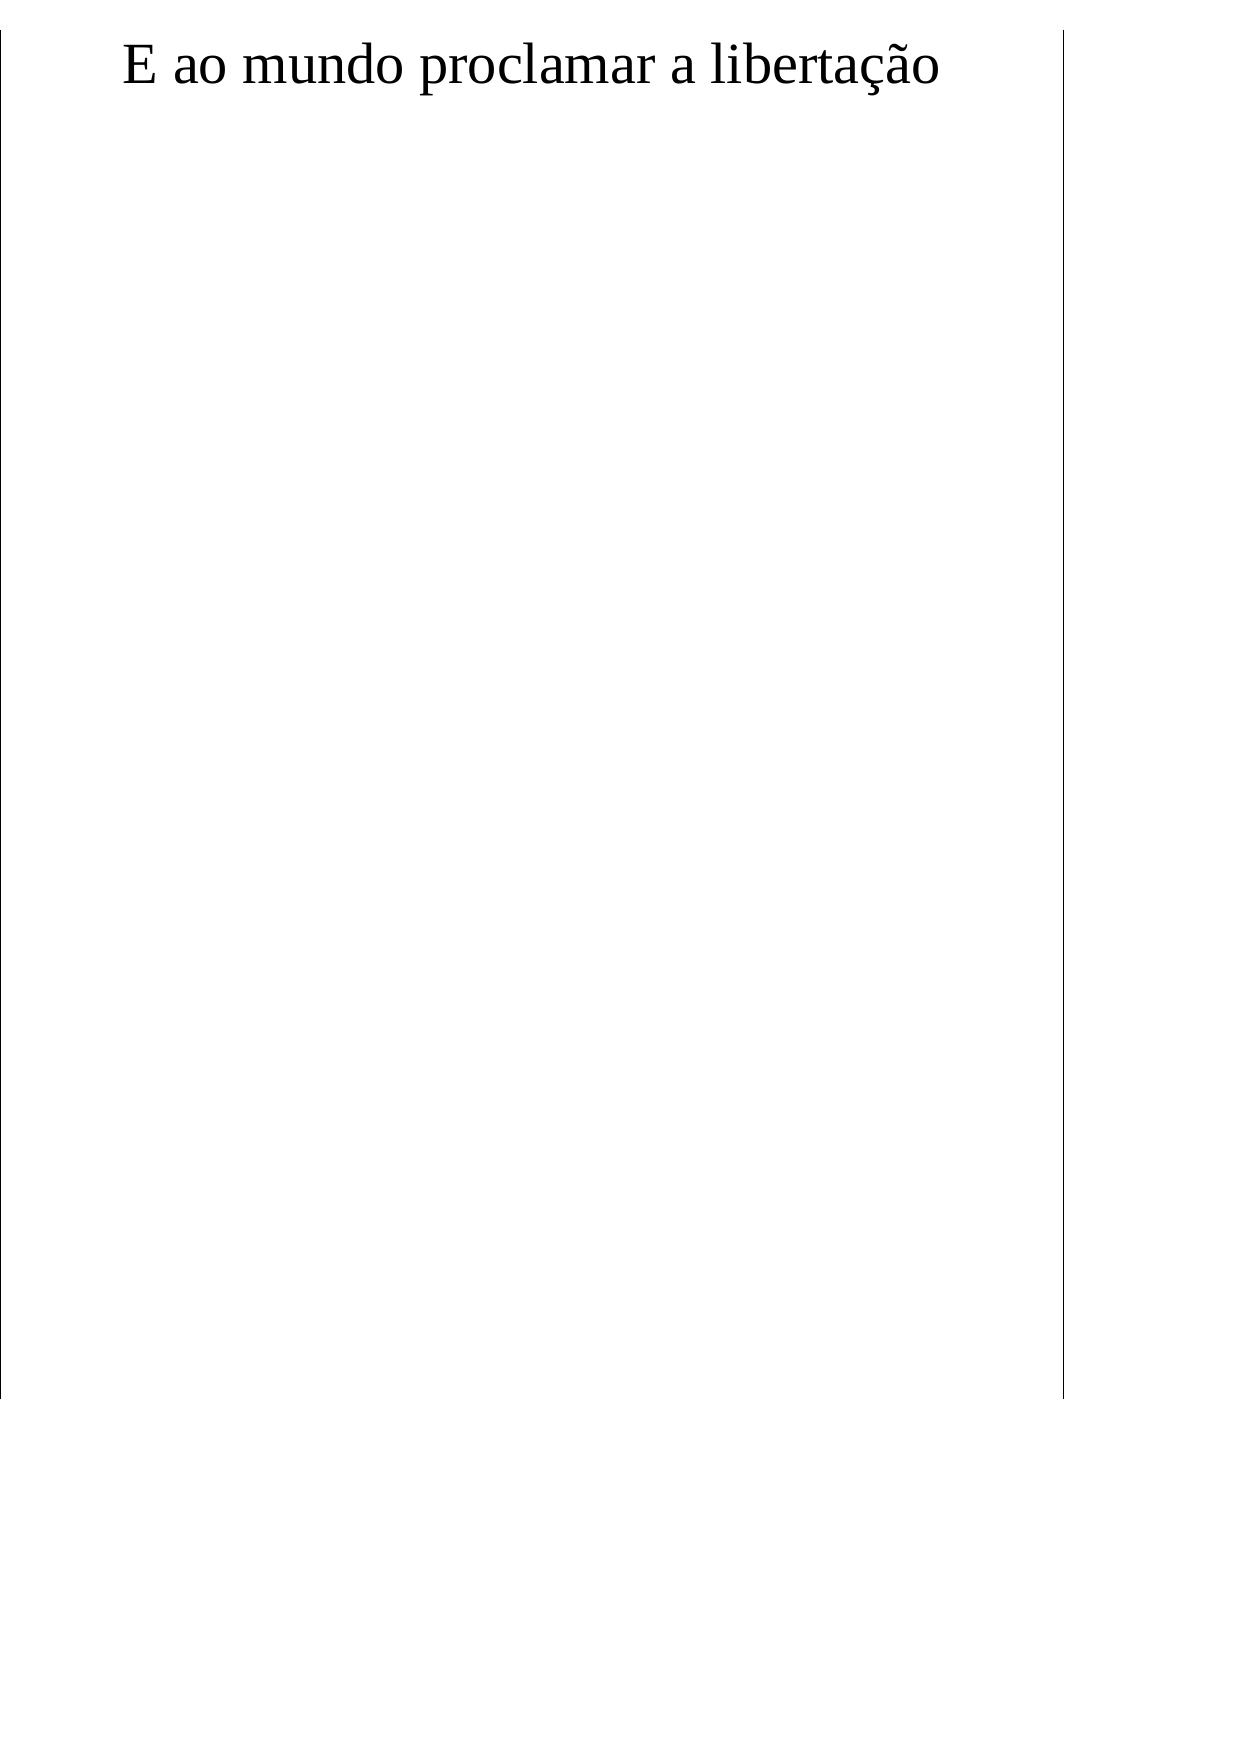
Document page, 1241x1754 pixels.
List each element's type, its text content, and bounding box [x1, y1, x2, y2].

text E ao mundo proclamar a libertação [29, 29, 1033, 97]
